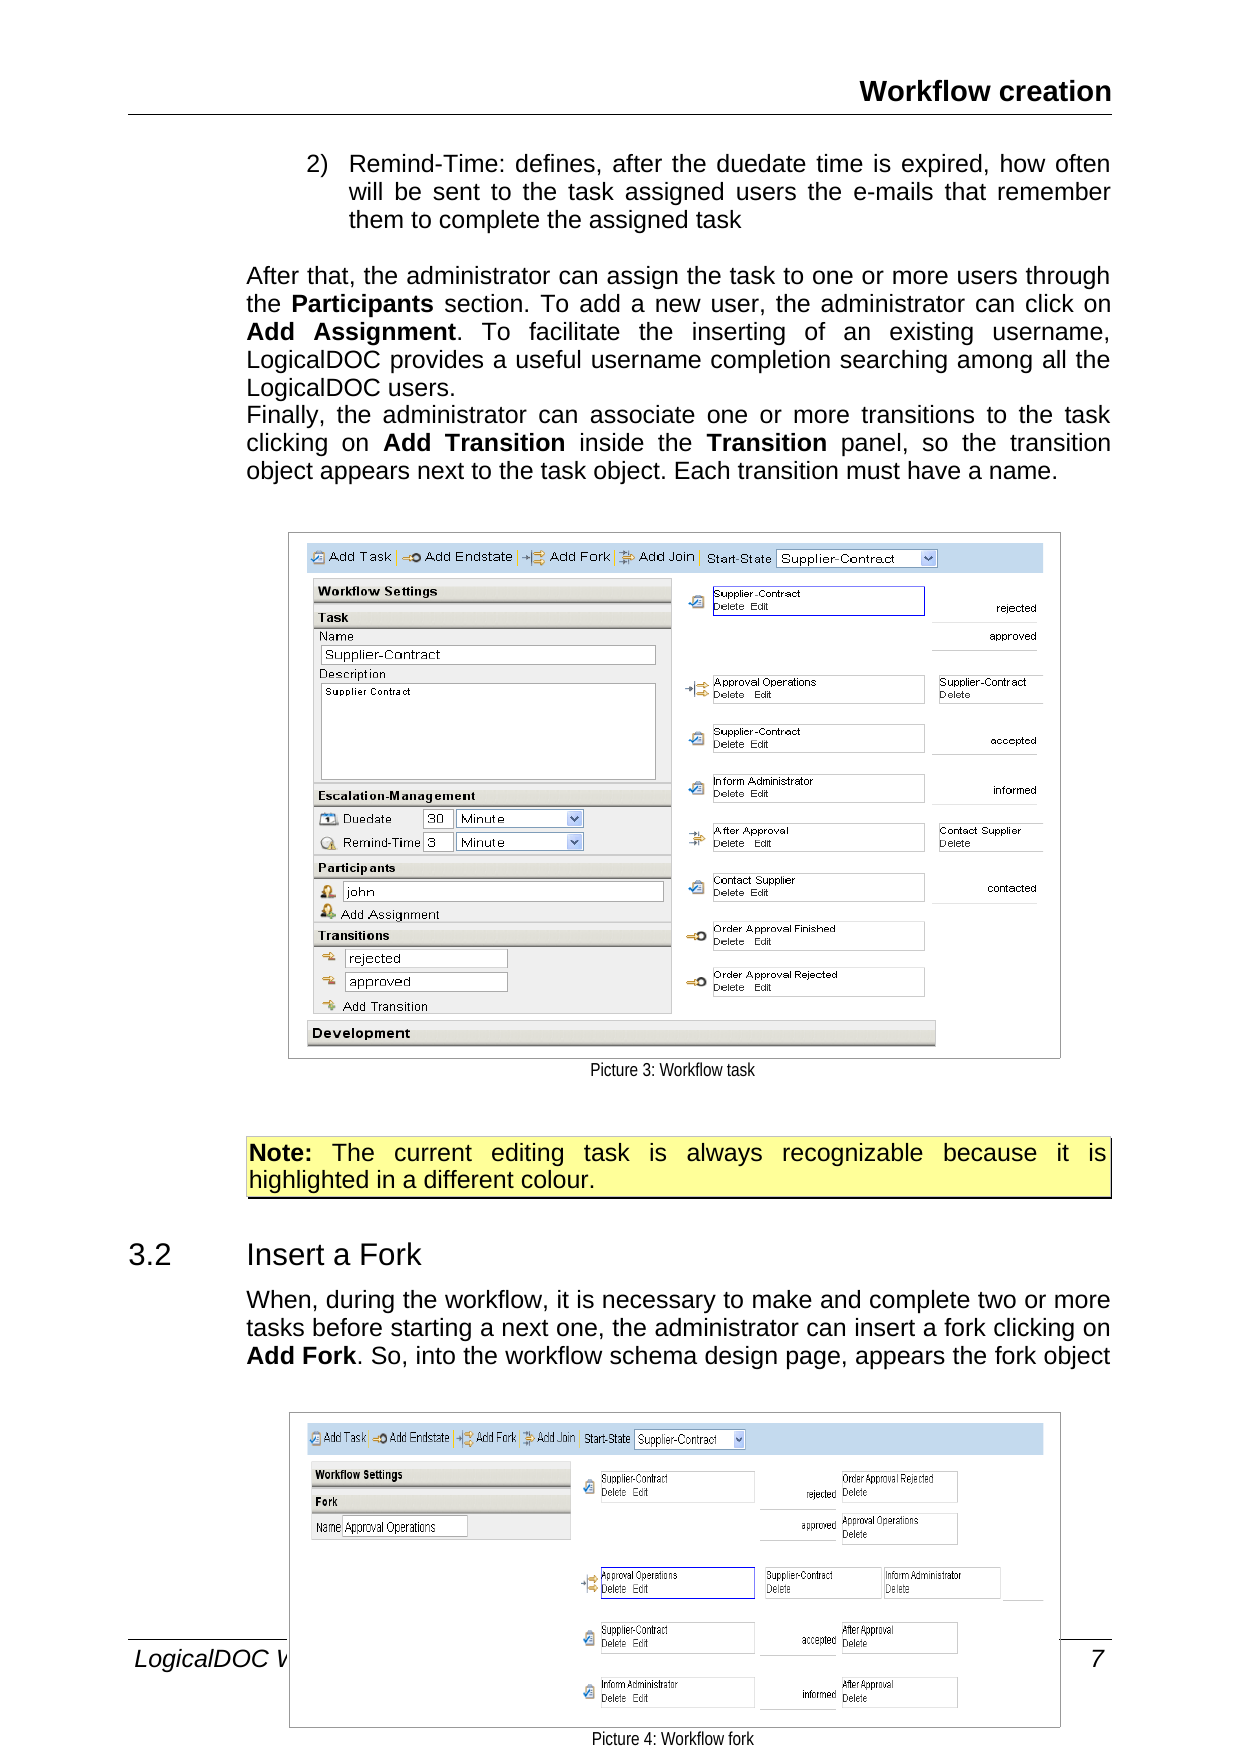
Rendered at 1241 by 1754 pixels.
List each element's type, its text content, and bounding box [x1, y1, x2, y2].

text Picture 3: Workflow task [288, 1059, 1057, 1081]
text Finally, the administrator can associate one or more transitions to the task clicking on Add Transition inside the Transition panel, so the transition object appears next to the task object. Each transition must have a name. [246, 401, 1112, 485]
text Note: The current editing task is always recognizable because it is highlighted in a different colour. [247, 1137, 1110, 1196]
text Picture 4: Workflow fork [288, 1727, 1057, 1750]
text When, during the workflow, it is necessary to make and complete two or more tasks before starting a next one, the administrator can insert a fork clicking on Add Fork. So, into the workflow schema design page, appears the fork object [246, 1286, 1112, 1370]
text After that, the administrator can assign the task to one or more users through the Participants section. To add a new user, the administrator can click on Add Assignment. To facilitate the inserting of an existing username, LogicalDOC provides a useful username completion searching among all the LogicalDOC users. [246, 262, 1112, 401]
subtitle Insert a Fork [128, 1237, 1112, 1271]
list Remind-Time: defines, after the duedate time is expired, how often will be sent to the task assigned users the e-mails that remember them to complete the assigned task [306, 150, 1112, 234]
